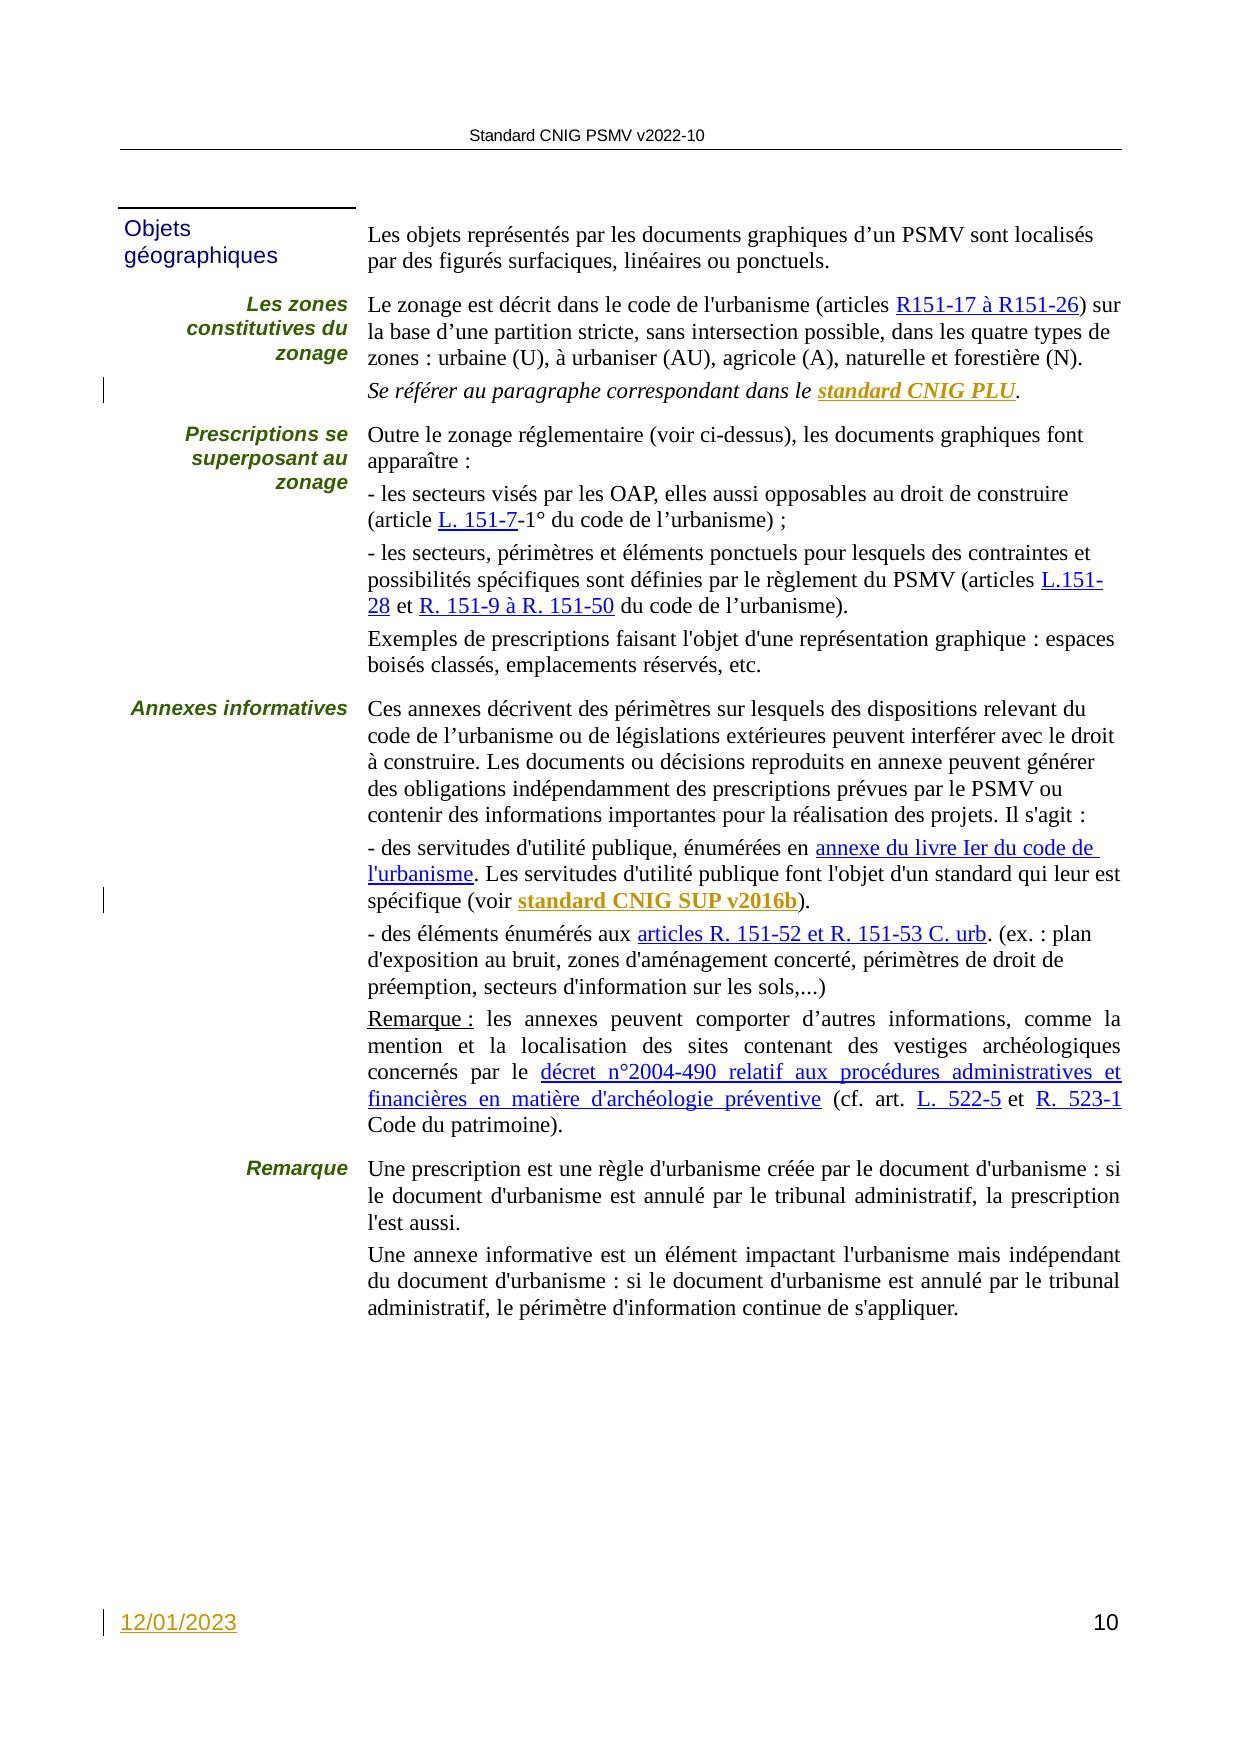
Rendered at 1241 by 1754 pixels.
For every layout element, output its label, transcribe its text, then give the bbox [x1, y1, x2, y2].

table_cell Annexes informatives [118, 683, 356, 1143]
table_cell Une prescription est une règle d'urbanisme créée par le document d'urbanisme : si le document d'urbanisme est annulé par le tribunal administratif, la prescription l'est aussi. Une annexe informative est un élément impactant l'urbanisme mais indépendant du document d'urbanisme : si le document d'urbanisme est annulé par le tribunal administratif, le périmètre d'information continue de s'appliquer. [356, 1144, 1122, 1326]
table_cell Remarque [118, 1144, 356, 1326]
table_header Les zones constitutives du zonage [118, 280, 356, 409]
table_header Les objets représentés par les documents graphiques d’un PSMV sont localisés par des figurés surfaciques, linéaires ou ponctuels. [356, 207, 1122, 279]
table_header Le zonage est décrit dans le code de l'urbanisme (articles R151-17 à R151-26) sur la base d’une partition stricte, sans intersection possible, dans les quatre types de zones : urbaine (U), à urbaniser (AU), agricole (A), naturelle et forestière (N). Se référer au paragraphe correspondant dans le standard CNIG PLU. [356, 280, 1122, 409]
table_header Objets géographiques [118, 209, 356, 279]
table_cell Ces annexes décrivent des périmètres sur lesquels des dispositions relevant du code de l’urbanisme ou de législations extérieures peuvent interférer avec le droit à construire. Les documents ou décisions reproduits en annexe peuvent générer des obligations indépendamment des prescriptions prévues par le PSMV ou contenir des informations importantes pour la réalisation des projets. Il s'agit : - des servitudes d'utilité publique, énumérées en annexe du livre Ier du code de l'urbanisme. Les servitudes d'utilité publique font l'objet d'un standard qui leur est spécifique (voir standard CNIG SUP v2016b). - des éléments énumérés aux articles R. 151-52 et R. 151-53 C. urb. (ex. : plan d'exposition au bruit, zones d'aménagement concerté, périmètres de droit de préemption, secteurs d'information sur les sols,...) Remarque : les annexes peuvent comporter d’autres informations, comme la mention et la localisation des sites contenant des vestiges archéologiques concernés par le décret n°2004-490 relatif aux procédures administratives et financières en matière d'archéologie préventive (cf. art. L. 522-5 et R. 523-1 Code du patrimoine). [356, 683, 1122, 1143]
table_cell Prescriptions se superposant au zonage [118, 409, 356, 683]
table_cell Outre le zonage réglementaire (voir ci-dessus), les documents graphiques font apparaître : - les secteurs visés par les OAP, elles aussi opposables au droit de construire (article L. 151-7-1° du code de l’urbanisme) ; - les secteurs, périmètres et éléments ponctuels pour lesquels des contraintes et possibilités spécifiques sont définies par le règlement du PSMV (articles L.151-28 et R. 151-9 à R. 151-50 du code de l’urbanisme). Exemples de prescriptions faisant l'objet d'une représentation graphique : espaces boisés classés, emplacements réservés, etc. [356, 409, 1122, 683]
